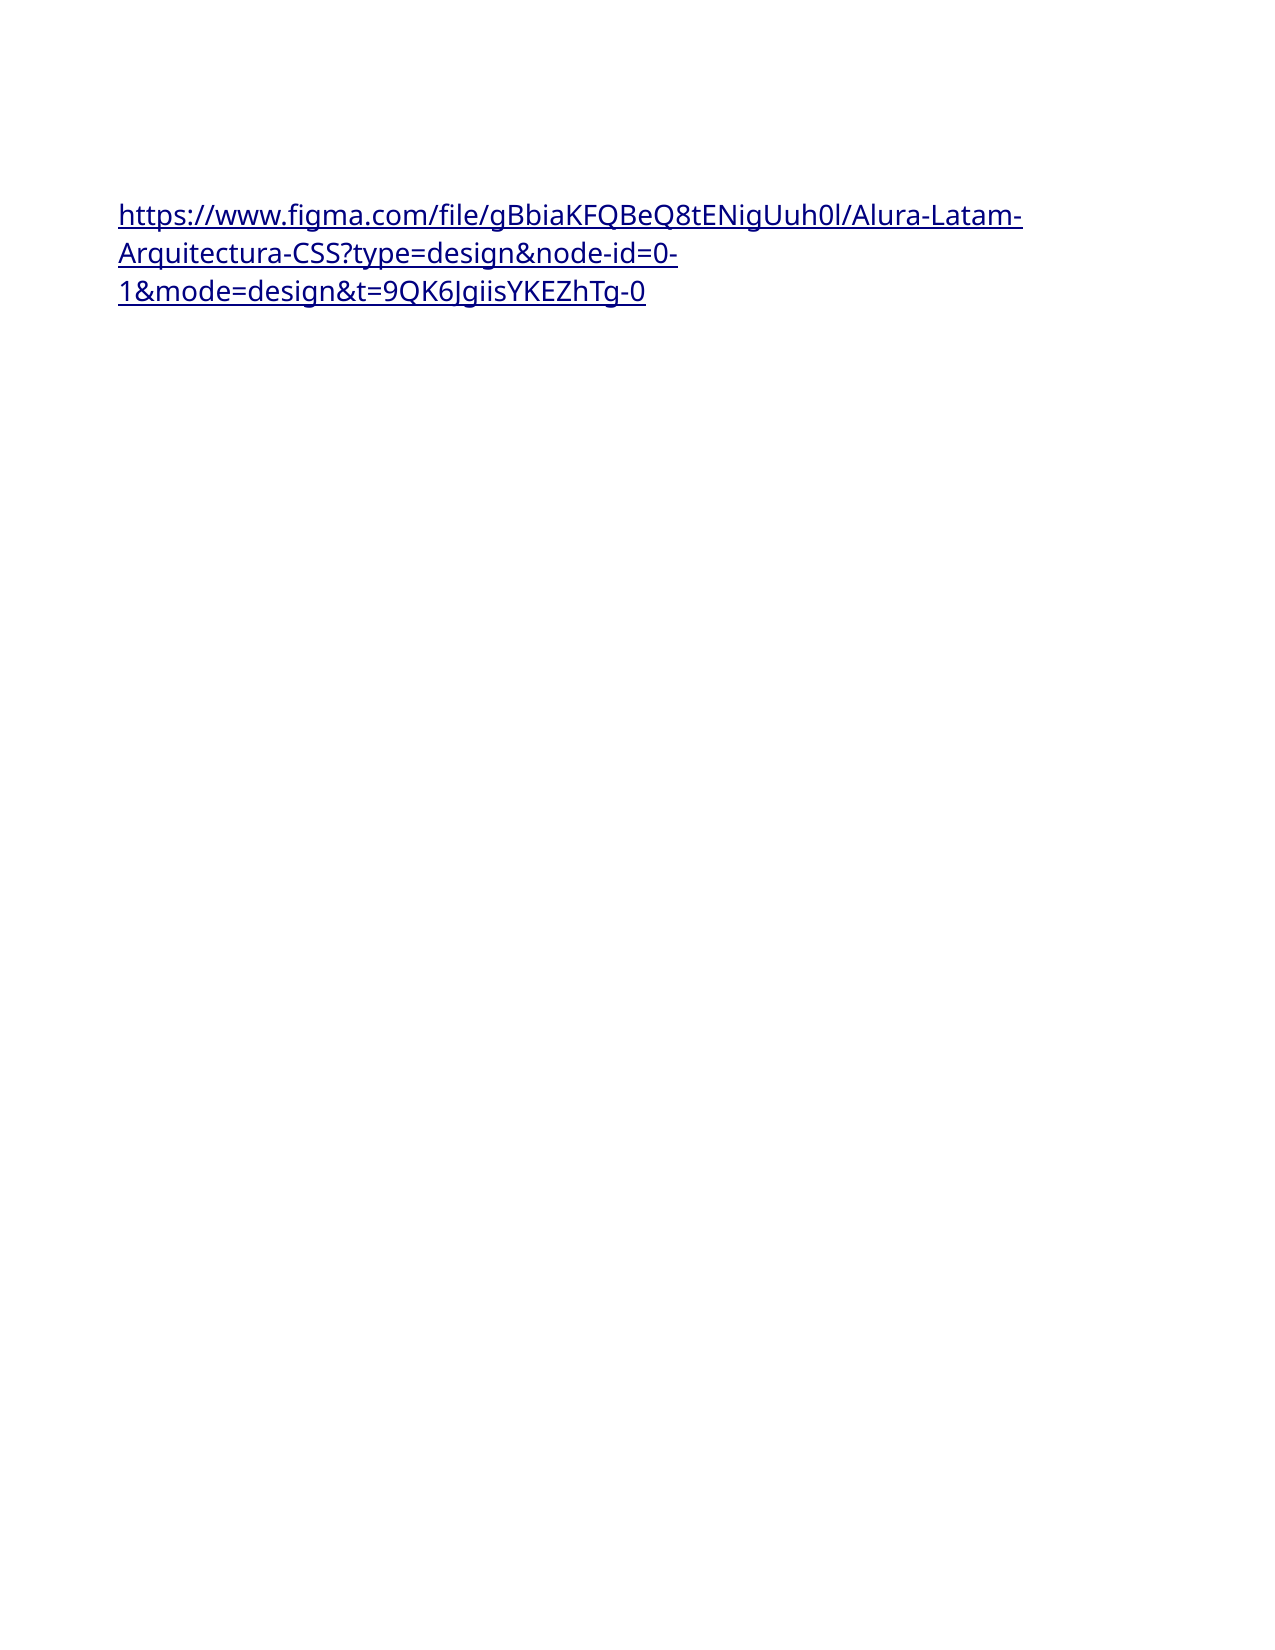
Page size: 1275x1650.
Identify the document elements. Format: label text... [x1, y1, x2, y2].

text https://www.figma.com/file/gBbiaKFQBeQ8tENigUuh0l/Alura-Latam-Arquitectura-CSS?type=design&node-id=0-1&mode=design&t=9QK6JgiisYKEZhTg-0 [118, 195, 1157, 310]
